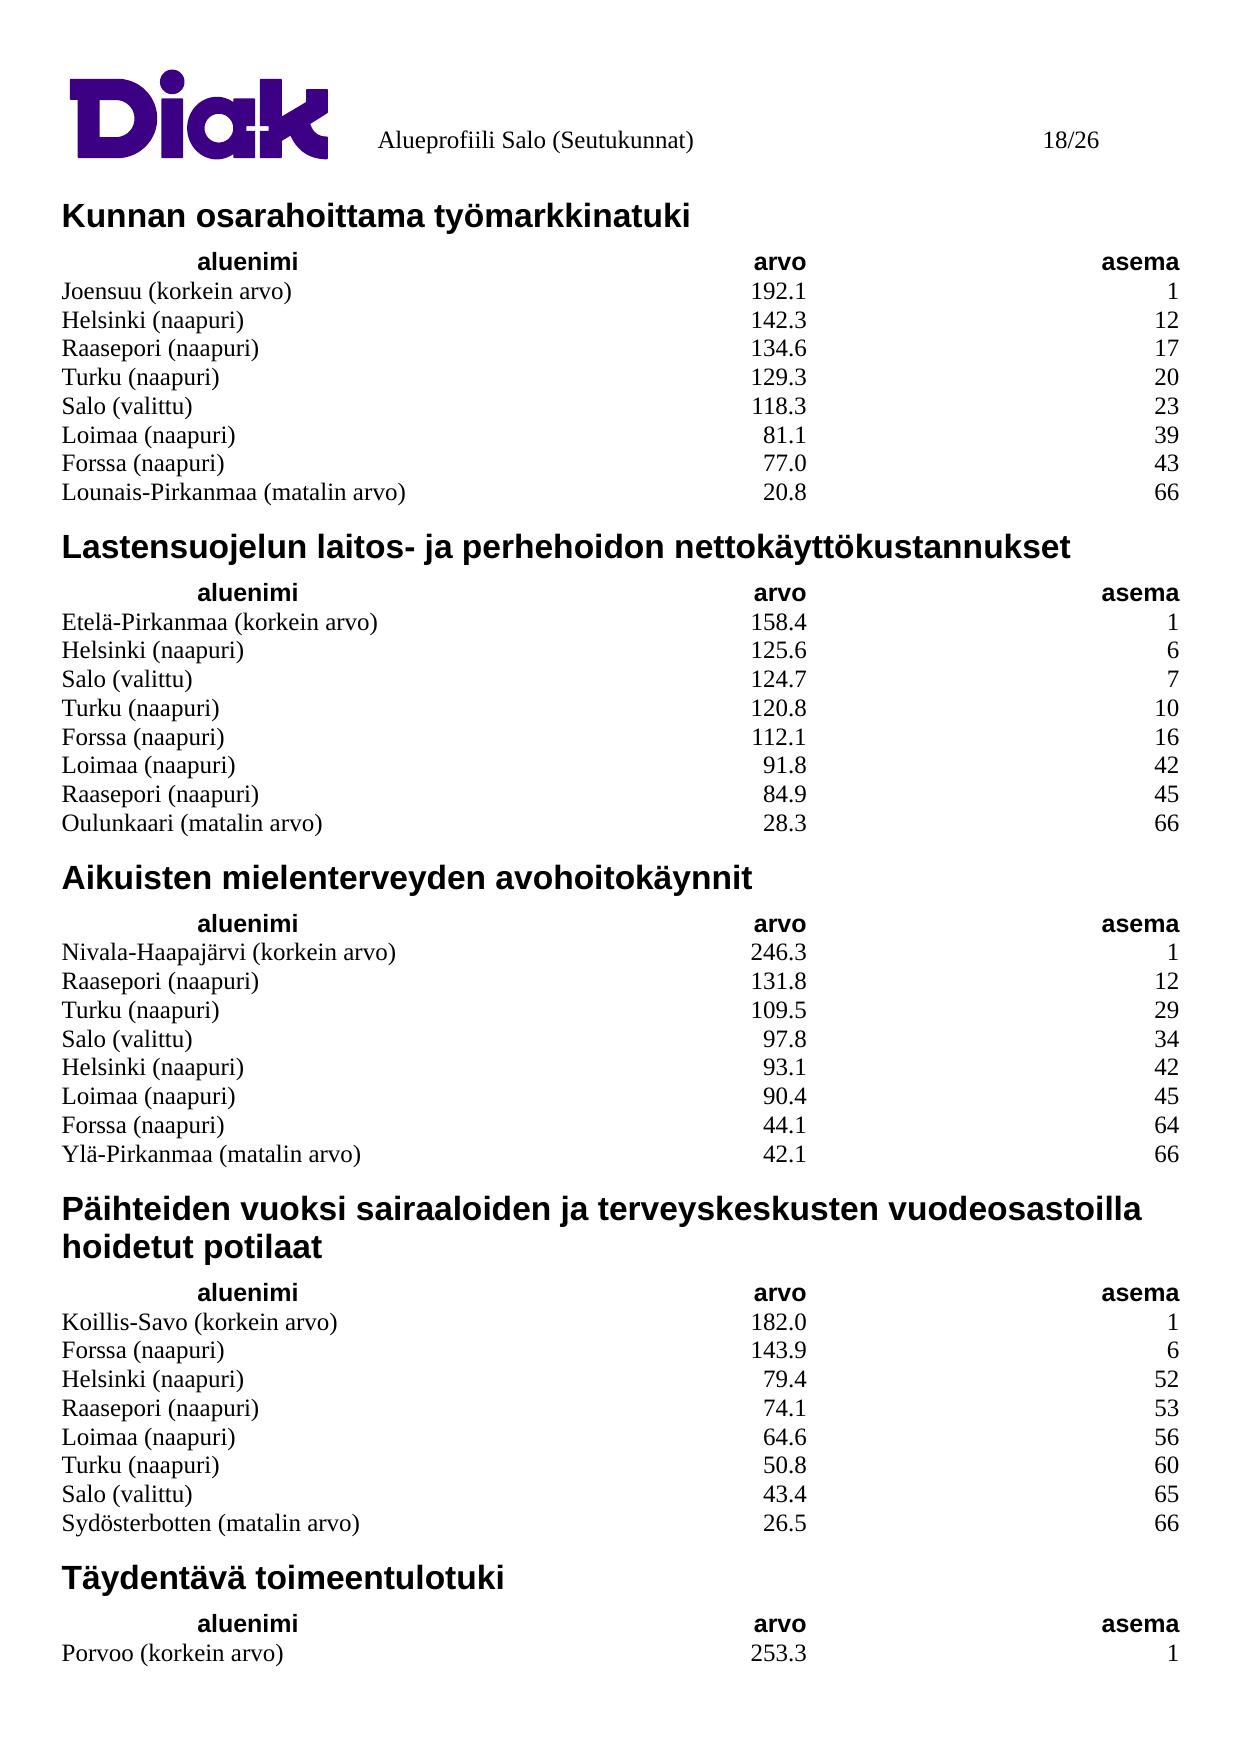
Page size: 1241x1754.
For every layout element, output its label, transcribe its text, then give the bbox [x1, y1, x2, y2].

table_cell 246.3 [434, 938, 806, 966]
table_cell 28.3 [434, 808, 806, 837]
table_cell 52 [806, 1364, 1179, 1393]
table_cell 120.8 [434, 693, 806, 722]
subtitle Täydentävä toimeentulotuki [61, 1558, 1179, 1596]
table_cell Forssa (naapuri) [61, 722, 434, 751]
table_cell 29 [806, 995, 1179, 1024]
table_header aluenimi [61, 909, 434, 937]
table_cell 16 [806, 722, 1179, 751]
table_cell 134.6 [434, 334, 806, 362]
table_cell 182.0 [434, 1307, 806, 1336]
table_cell 129.3 [434, 362, 806, 391]
table_cell Loimaa (naapuri) [61, 420, 434, 448]
table_cell 64.6 [434, 1422, 806, 1451]
table_cell 7 [806, 664, 1179, 693]
table_cell 42 [806, 751, 1179, 779]
table_cell 6 [806, 636, 1179, 664]
table_cell Etelä-Pirkanmaa (korkein arvo) [61, 607, 434, 636]
table_header arvo [434, 1278, 806, 1307]
table_header asema [806, 578, 1179, 607]
table_cell 66 [806, 477, 1179, 506]
table_cell Salo (valittu) [61, 1479, 434, 1508]
table_cell Helsinki (naapuri) [61, 1364, 434, 1393]
table_cell 90.4 [434, 1081, 806, 1110]
table_cell Koillis-Savo (korkein arvo) [61, 1307, 434, 1336]
table_cell 124.7 [434, 664, 806, 693]
table_header arvo [434, 247, 806, 276]
table_header asema [806, 1278, 1179, 1307]
table_cell Raasepori (naapuri) [61, 1393, 434, 1422]
table_cell Helsinki (naapuri) [61, 305, 434, 333]
table_cell Loimaa (naapuri) [61, 1422, 434, 1451]
table_cell Raasepori (naapuri) [61, 779, 434, 808]
table_cell 20.8 [434, 477, 806, 506]
table_cell Turku (naapuri) [61, 1451, 434, 1479]
table_cell 50.8 [434, 1451, 806, 1479]
table_cell Forssa (naapuri) [61, 1110, 434, 1139]
table_cell 64 [806, 1110, 1179, 1139]
table_cell 34 [806, 1024, 1179, 1052]
table_cell 43.4 [434, 1479, 806, 1508]
table_cell Lounais-Pirkanmaa (matalin arvo) [61, 477, 434, 506]
table_cell 1 [806, 938, 1179, 966]
subtitle Päihteiden vuoksi sairaaloiden ja terveyskeskusten vuodeosastoilla hoidetut potilaat [61, 1188, 1179, 1266]
table_cell 60 [806, 1451, 1179, 1479]
table_cell Salo (valittu) [61, 391, 434, 420]
table_cell 66 [806, 808, 1179, 837]
table_cell 1 [806, 1638, 1179, 1666]
table_cell Turku (naapuri) [61, 362, 434, 391]
table_cell Loimaa (naapuri) [61, 751, 434, 779]
table_cell 158.4 [434, 607, 806, 636]
table_cell 131.8 [434, 966, 806, 995]
table_cell Raasepori (naapuri) [61, 334, 434, 362]
table_cell 45 [806, 1081, 1179, 1110]
table_cell Helsinki (naapuri) [61, 636, 434, 664]
table_cell 1 [806, 1307, 1179, 1336]
table_header asema [806, 1609, 1179, 1638]
table_cell 45 [806, 779, 1179, 808]
table_cell 125.6 [434, 636, 806, 664]
table_cell Forssa (naapuri) [61, 1336, 434, 1364]
table_cell 39 [806, 420, 1179, 448]
table_cell 97.8 [434, 1024, 806, 1052]
table_cell 10 [806, 693, 1179, 722]
table_cell Sydösterbotten (matalin arvo) [61, 1508, 434, 1537]
table_cell 118.3 [434, 391, 806, 420]
table_cell Porvoo (korkein arvo) [61, 1638, 434, 1666]
table_cell 26.5 [434, 1508, 806, 1537]
table_cell 12 [806, 966, 1179, 995]
table_cell 44.1 [434, 1110, 806, 1139]
table_cell Turku (naapuri) [61, 995, 434, 1024]
table_header arvo [434, 1609, 806, 1638]
table_header asema [806, 909, 1179, 937]
table_header arvo [434, 578, 806, 607]
table_header aluenimi [61, 247, 434, 276]
table_cell Forssa (naapuri) [61, 449, 434, 477]
table_cell 84.9 [434, 779, 806, 808]
table_cell Salo (valittu) [61, 1024, 434, 1052]
table_cell 43 [806, 449, 1179, 477]
table_cell Loimaa (naapuri) [61, 1081, 434, 1110]
table_cell 192.1 [434, 276, 806, 305]
table_cell 42.1 [434, 1139, 806, 1167]
table_header aluenimi [61, 1609, 434, 1638]
table_header aluenimi [61, 1278, 434, 1307]
table_cell Oulunkaari (matalin arvo) [61, 808, 434, 837]
table_cell Turku (naapuri) [61, 693, 434, 722]
subtitle Lastensuojelun laitos- ja perhehoidon nettokäyttökustannukset [61, 527, 1179, 566]
table_cell 65 [806, 1479, 1179, 1508]
table_cell 253.3 [434, 1638, 806, 1666]
table_cell 79.4 [434, 1364, 806, 1393]
table_cell 142.3 [434, 305, 806, 333]
table_cell 81.1 [434, 420, 806, 448]
table_header arvo [434, 909, 806, 937]
table_cell Nivala-Haapajärvi (korkein arvo) [61, 938, 434, 966]
table_cell 112.1 [434, 722, 806, 751]
subtitle Aikuisten mielenterveyden avohoitokäynnit [61, 858, 1179, 896]
table_cell 6 [806, 1336, 1179, 1364]
table_cell 91.8 [434, 751, 806, 779]
table_cell 56 [806, 1422, 1179, 1451]
table_cell 74.1 [434, 1393, 806, 1422]
table_cell 20 [806, 362, 1179, 391]
table_cell Joensuu (korkein arvo) [61, 276, 434, 305]
table_cell 1 [806, 607, 1179, 636]
table_cell 23 [806, 391, 1179, 420]
table_header asema [806, 247, 1179, 276]
table_cell 53 [806, 1393, 1179, 1422]
table_cell 93.1 [434, 1053, 806, 1081]
table_cell Salo (valittu) [61, 664, 434, 693]
table_cell 12 [806, 305, 1179, 333]
table_cell 143.9 [434, 1336, 806, 1364]
table_cell Raasepori (naapuri) [61, 966, 434, 995]
table_cell 66 [806, 1139, 1179, 1167]
table_cell 66 [806, 1508, 1179, 1537]
subtitle Kunnan osarahoittama työmarkkinatuki [61, 196, 1179, 235]
table_cell Ylä-Pirkanmaa (matalin arvo) [61, 1139, 434, 1167]
table_cell 17 [806, 334, 1179, 362]
table_cell 42 [806, 1053, 1179, 1081]
table_header aluenimi [61, 578, 434, 607]
table_cell 1 [806, 276, 1179, 305]
table_cell Helsinki (naapuri) [61, 1053, 434, 1081]
table_cell 77.0 [434, 449, 806, 477]
table_cell 109.5 [434, 995, 806, 1024]
